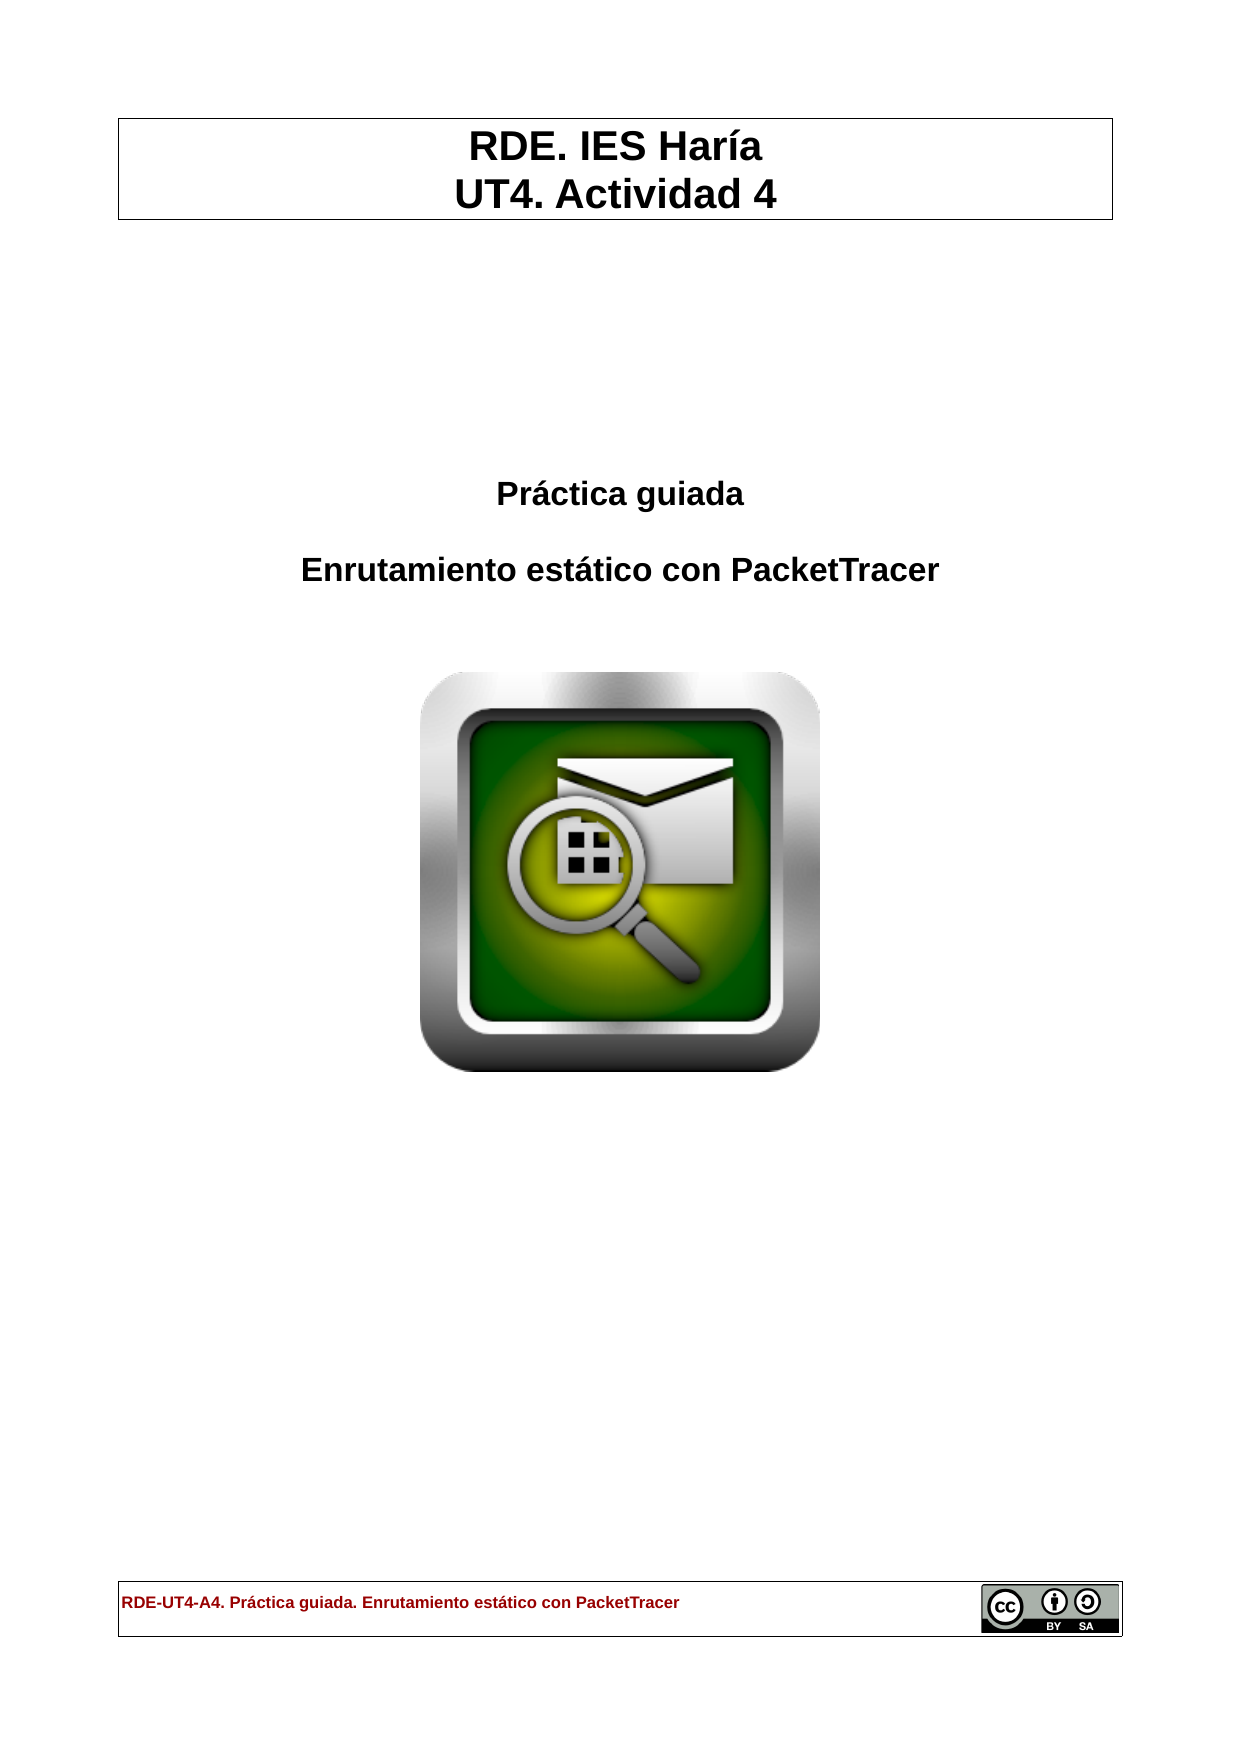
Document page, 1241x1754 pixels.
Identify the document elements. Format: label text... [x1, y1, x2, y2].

subtitle Enrutamiento estático con PacketTracer [118, 550, 1122, 588]
text RDE. IES Haría [119, 119, 1112, 166]
subtitle Práctica guiada [118, 474, 1122, 512]
picture [981, 1584, 1119, 1633]
picture [420, 672, 820, 1072]
text UT4. Actividad 4 [119, 166, 1112, 219]
